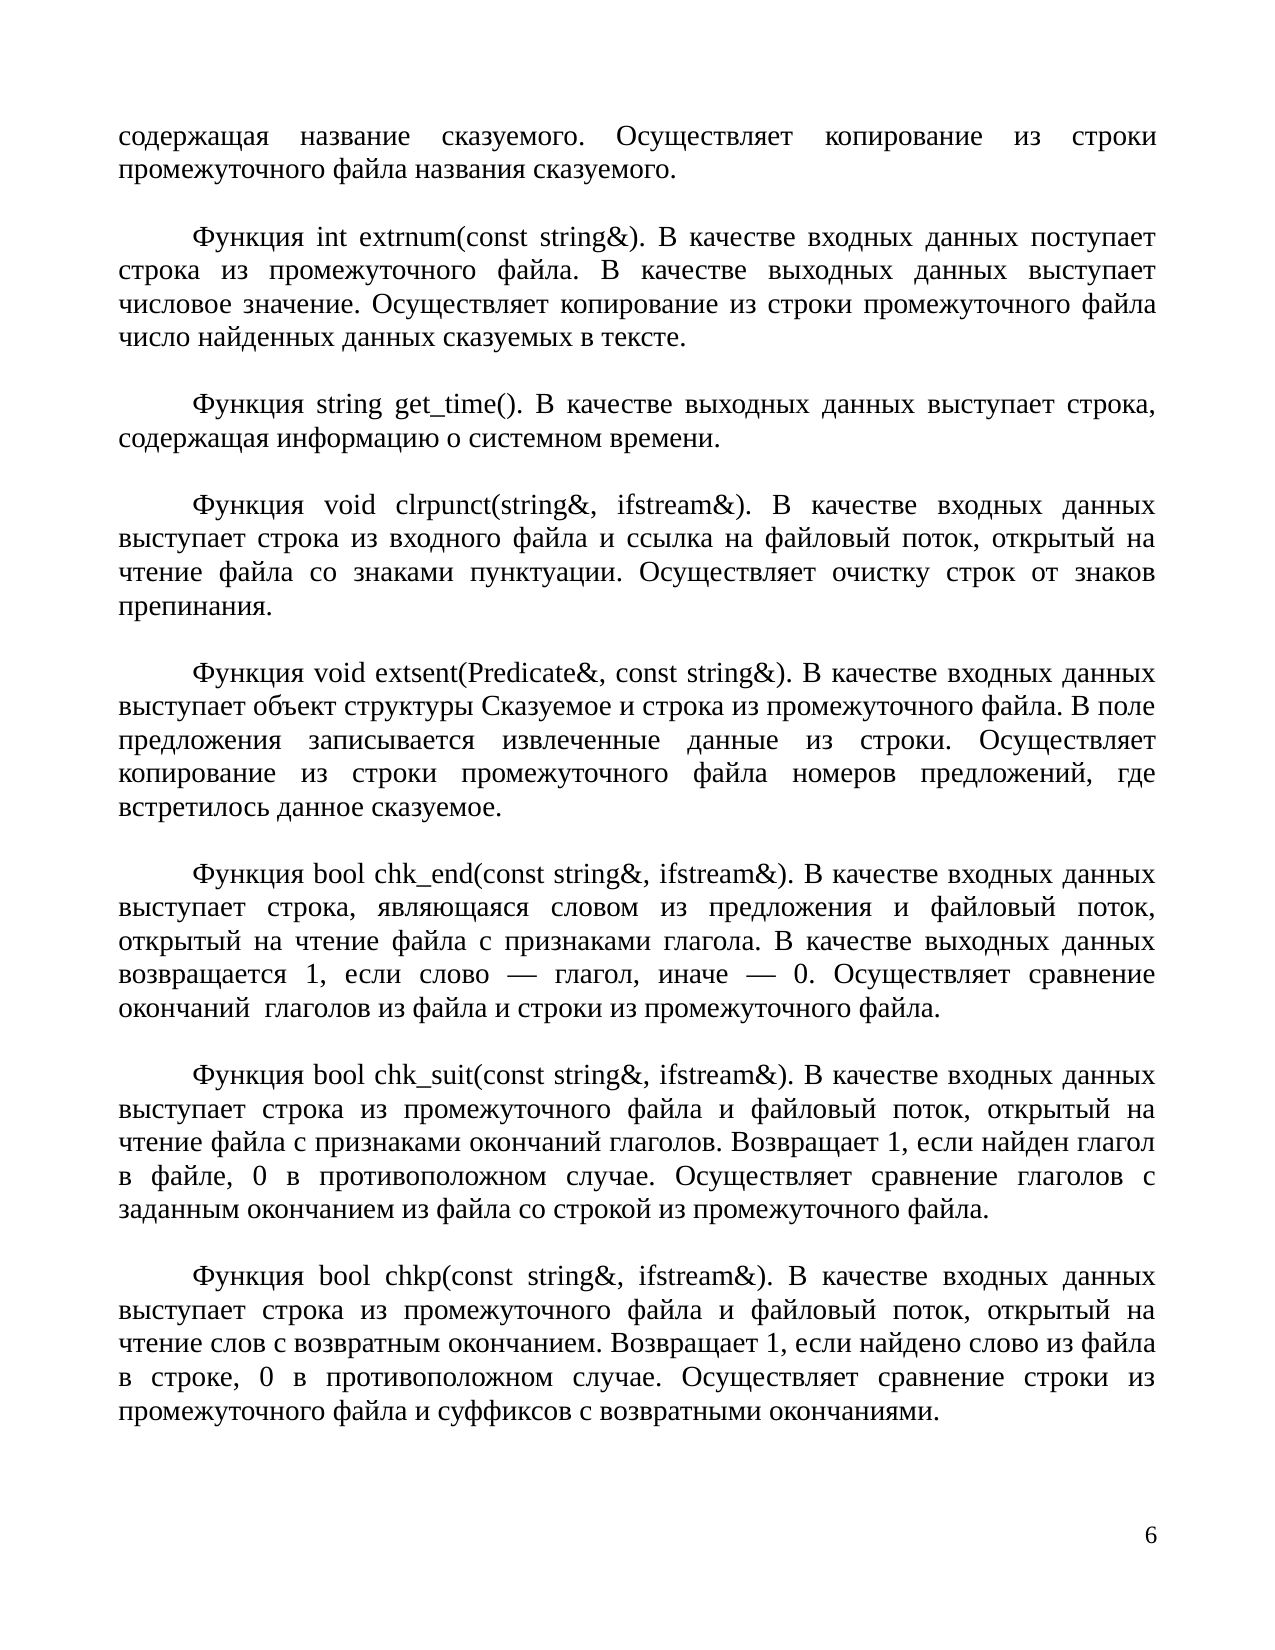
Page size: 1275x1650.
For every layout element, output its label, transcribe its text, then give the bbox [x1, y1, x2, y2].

text Функция bool chk_end(const string&, ifstream&). В качестве входных данных выступает строка, являющаяся словом из предложения и файловый поток, открытый на чтение файла с признаками глагола. В качестве выходных данных возвращается 1, если слово — глагол, иначе — 0. Осуществляет сравнение окончаний глаголов из файла и строки из промежуточного файла. [118, 856, 1157, 1024]
text Функция void extsent(Predicate&, const string&). В качестве входных данных выступает объект структуры Сказуемое и строка из промежуточного файла. В поле предложения записывается извлеченные данные из строки. Осуществляет копирование из строки промежуточного файла номеров предложений, где встретилось данное сказуемое. [118, 655, 1157, 822]
text содержащая название сказуемого. Осуществляет копирование из строки промежуточного файла названия сказуемого. [118, 118, 1157, 185]
text Функция bool chk_suit(const string&, ifstream&). В качестве входных данных выступает строка из промежуточного файла и файловый поток, открытый на чтение файла с признаками окончаний глаголов. Возвращает 1, если найден глагол в файле, 0 в противоположном случае. Осуществляет сравнение глаголов с заданным окончанием из файла со строкой из промежуточного файла. [118, 1057, 1157, 1225]
text Функция void clrpunct(string&, ifstream&). В качестве входных данных выступает строка из входного файла и ссылка на файловый поток, открытый на чтение файла со знаками пунктуации. Осуществляет очистку строк от знаков препинания. [118, 487, 1157, 621]
text Функция string get_time(). В качестве выходных данных выступает строка, содержащая информацию о системном времени. [118, 386, 1157, 453]
text Функция int extrnum(const string&). В качестве входных данных поступает строка из промежуточного файла. В качестве выходных данных выступает числовое значение. Осуществляет копирование из строки промежуточного файла число найденных данных сказуемых в тексте. [118, 219, 1157, 353]
text Функция bool chkp(const string&, ifstream&). В качестве входных данных выступает строка из промежуточного файла и файловый поток, открытый на чтение слов с возвратным окончанием. Возвращает 1, если найдено слово из файла в строке, 0 в противоположном случае. Осуществляет сравнение строки из промежуточного файла и суффиксов с возвратными окончаниями. [118, 1258, 1157, 1426]
